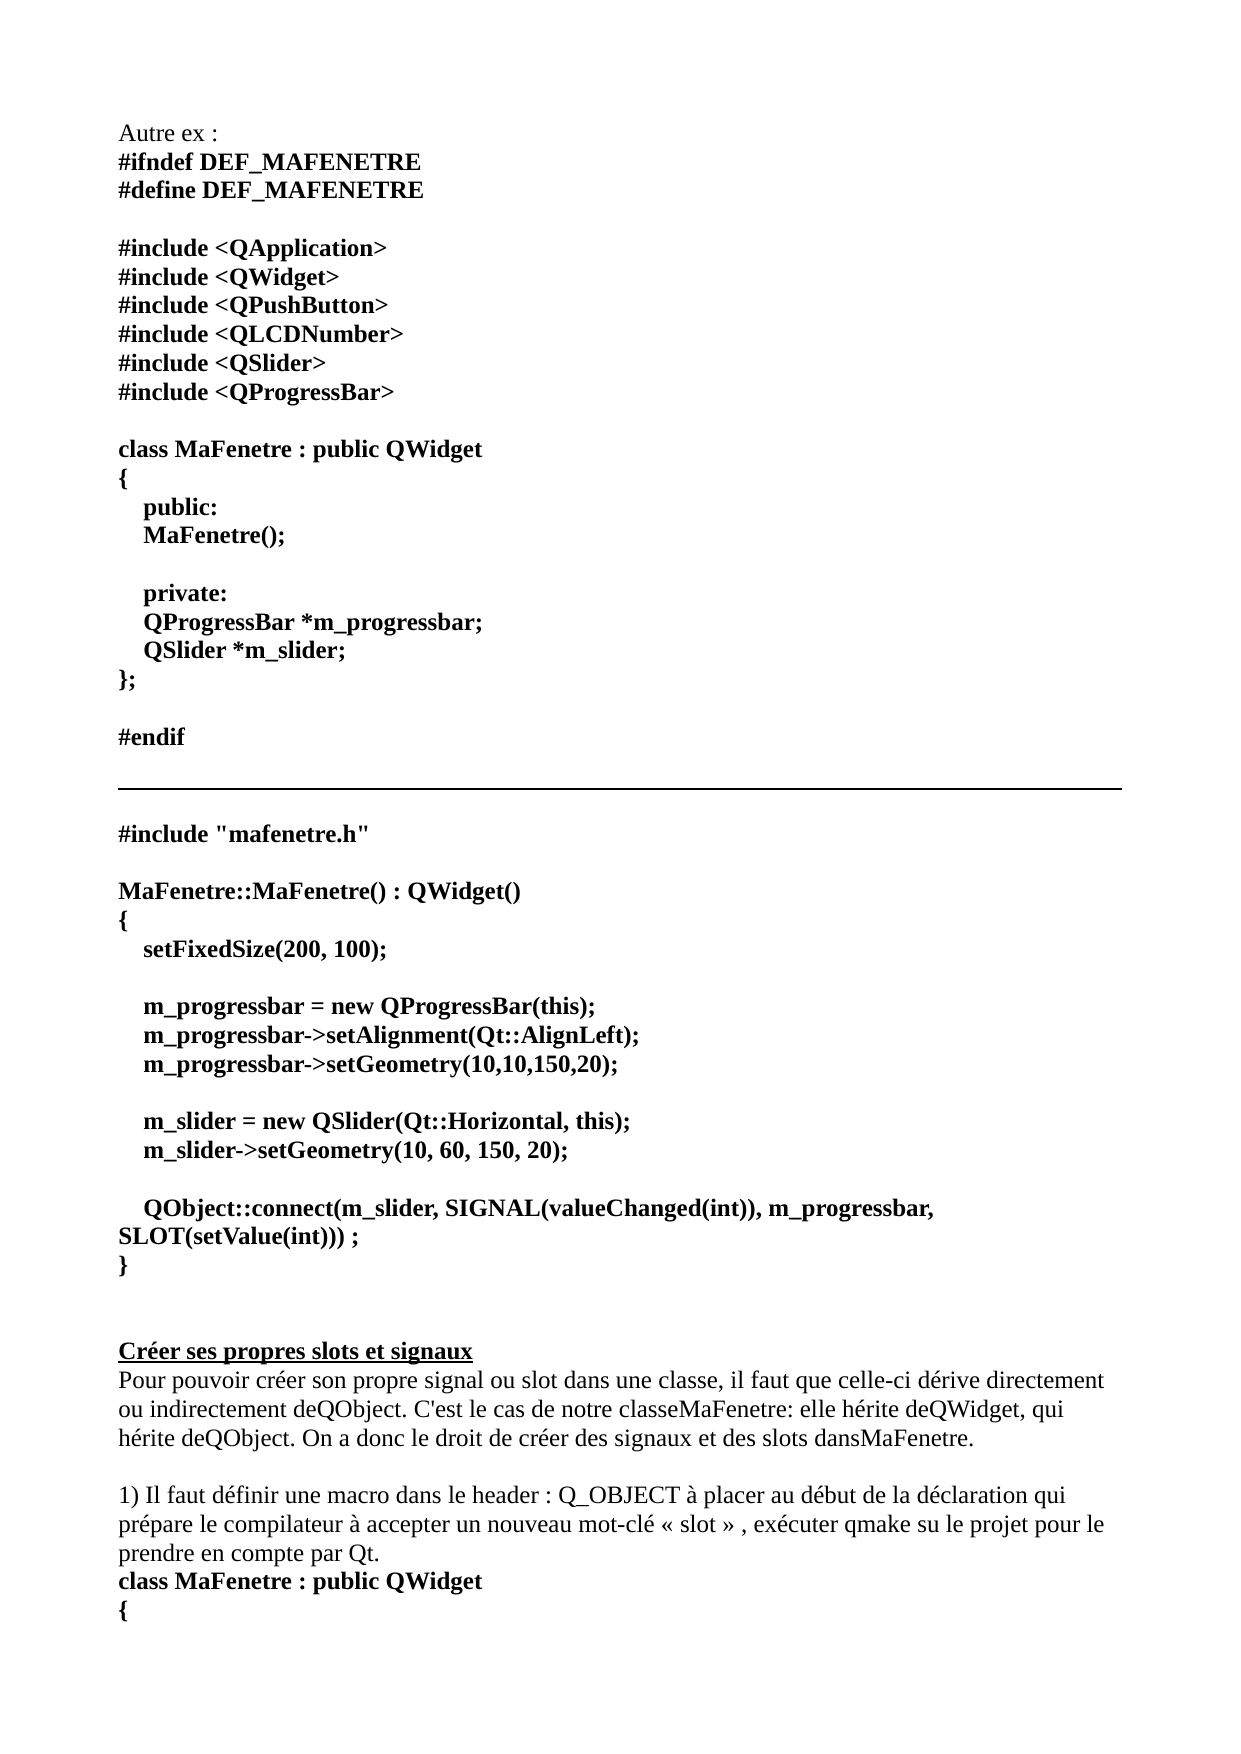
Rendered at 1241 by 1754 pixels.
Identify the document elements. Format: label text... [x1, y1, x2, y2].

text }; [118, 664, 1122, 693]
text m_progressbar->setGeometry(10,10,150,20); [118, 1049, 1122, 1078]
text m_progressbar = new QProgressBar(this); [118, 991, 1122, 1020]
text class MaFenetre : public QWidget [118, 1566, 1122, 1595]
text { [118, 1595, 1122, 1624]
text { [118, 905, 1122, 934]
text #include <QWidget> [118, 262, 1122, 291]
text Autre ex : [118, 118, 1122, 147]
text MaFenetre(); [118, 521, 1122, 549]
text MaFenetre::MaFenetre() : QWidget() [118, 876, 1122, 905]
text { [118, 463, 1122, 492]
text #include <QApplication> [118, 233, 1122, 262]
text #define DEF_MAFENETRE [118, 176, 1122, 204]
text #include <QSlider> [118, 348, 1122, 377]
text QObject::connect(m_slider, SIGNAL(valueChanged(int)), m_progressbar, SLOT(setValue(int))) ; [118, 1193, 1122, 1250]
text #include <QProgressBar> [118, 377, 1122, 406]
text private: [118, 578, 1122, 607]
text m_progressbar->setAlignment(Qt::AlignLeft); [118, 1020, 1122, 1049]
text #ifndef DEF_MAFENETRE [118, 147, 1122, 176]
text QSlider *m_slider; [118, 636, 1122, 664]
text class MaFenetre : public QWidget [118, 434, 1122, 463]
text } [118, 1250, 1122, 1279]
text m_slider->setGeometry(10, 60, 150, 20); [118, 1135, 1122, 1164]
text QProgressBar *m_progressbar; [118, 607, 1122, 636]
text public: [118, 492, 1122, 521]
text #include <QLCDNumber> [118, 319, 1122, 348]
text #include "mafenetre.h" [118, 819, 1122, 848]
text #endif [118, 722, 1122, 751]
text Créer ses propres slots et signaux [118, 1336, 1122, 1365]
text setFixedSize(200, 100); [118, 934, 1122, 963]
text Pour pouvoir créer son propre signal ou slot dans une classe, il faut que celle-ci dérive directement ou indirectement deQObject. C'est le cas de notre classeMaFenetre: elle hérite deQWidget, qui hérite deQObject. On a donc le droit de créer des signaux et des slots dansMaFenetre. [118, 1365, 1122, 1451]
text 1) Il faut définir une macro dans le header : Q_OBJECT à placer au début de la déclaration qui prépare le compilateur à accepter un nouveau mot-clé « slot » , exécuter qmake su le projet pour le prendre en compte par Qt. [118, 1480, 1122, 1566]
text #include <QPushButton> [118, 291, 1122, 319]
text m_slider = new QSlider(Qt::Horizontal, this); [118, 1106, 1122, 1135]
